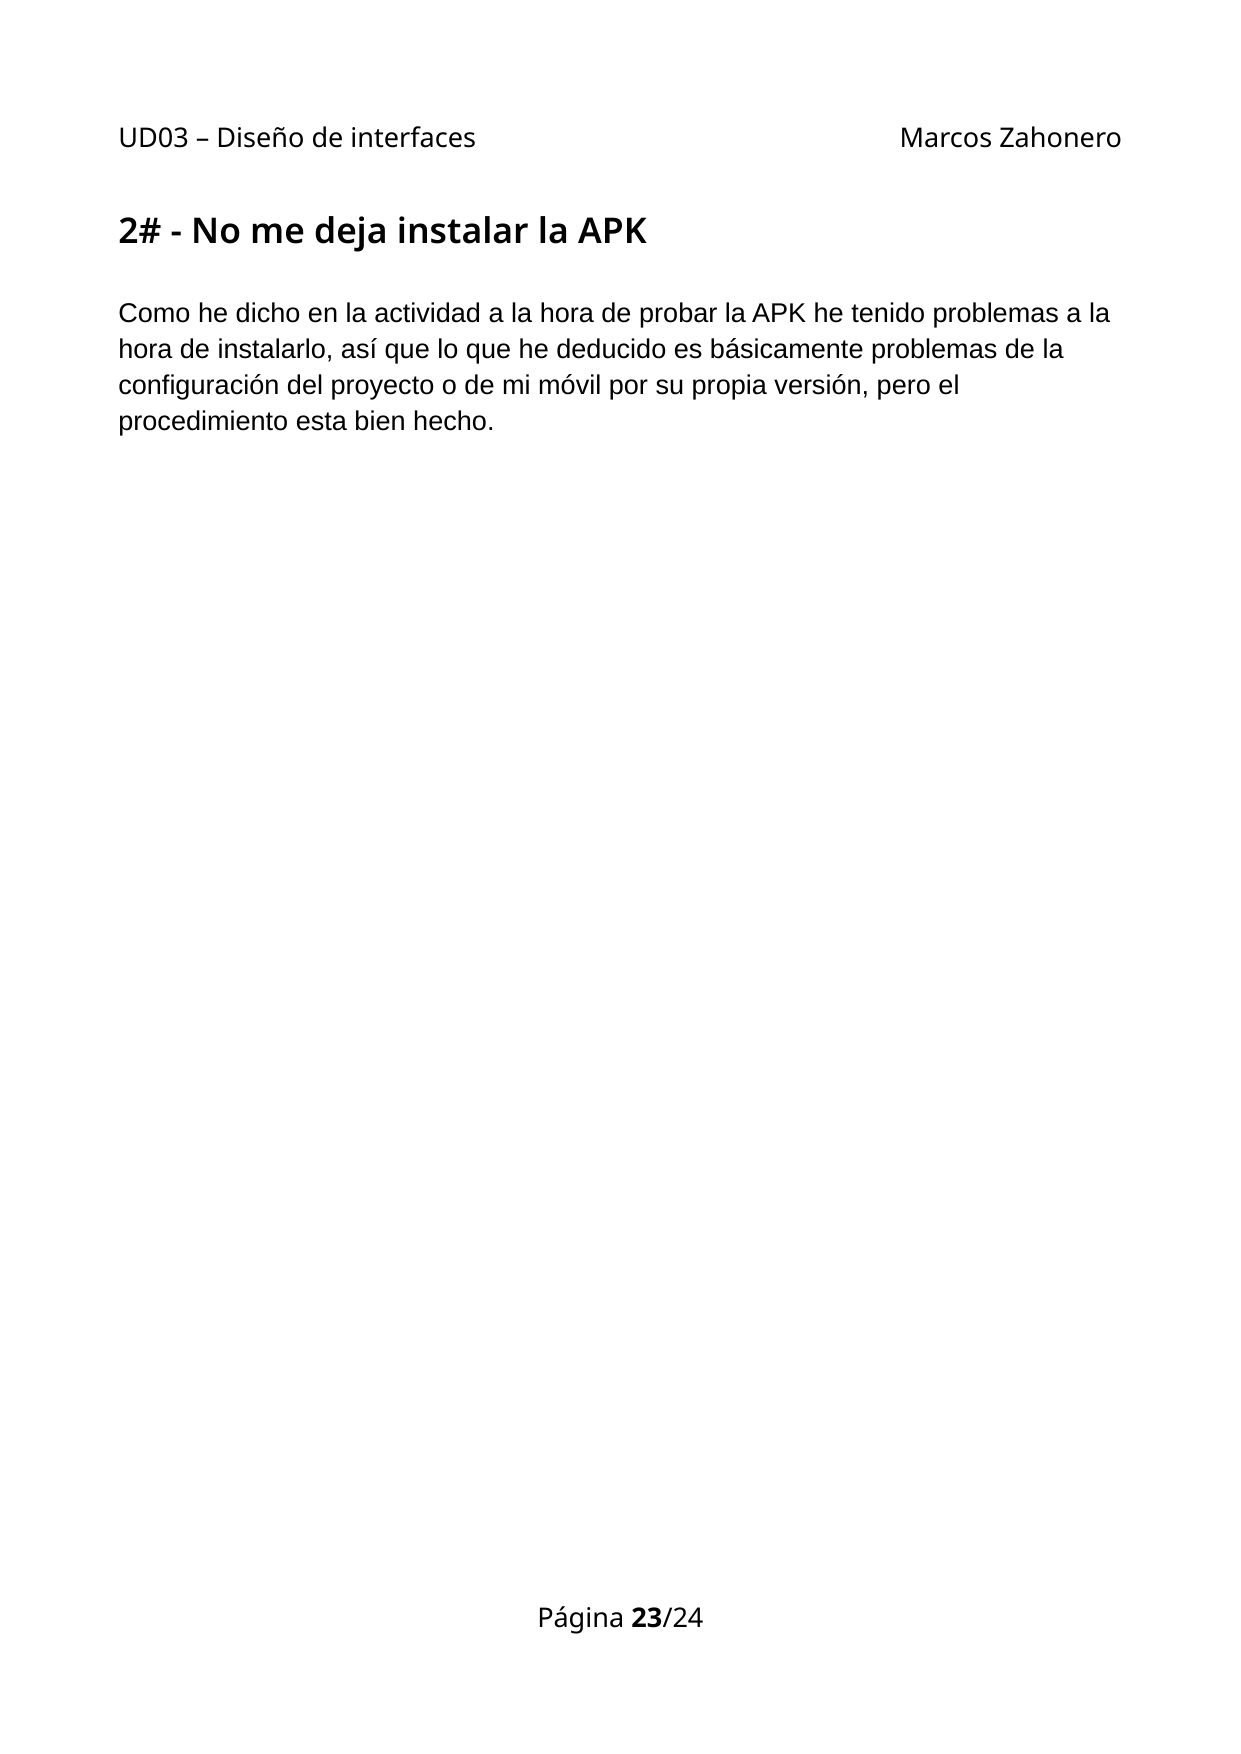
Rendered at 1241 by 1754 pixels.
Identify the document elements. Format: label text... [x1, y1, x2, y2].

subtitle 2# - No me deja instalar la APK [118, 205, 1122, 253]
text Como he dicho en la actividad a la hora de probar la APK he tenido problemas a la hora de instalarlo, así que lo que he deducido es básicamente problemas de la configuración del proyecto o de mi móvil por su propia versión, pero el procedimiento esta bien hecho. [118, 297, 1122, 436]
